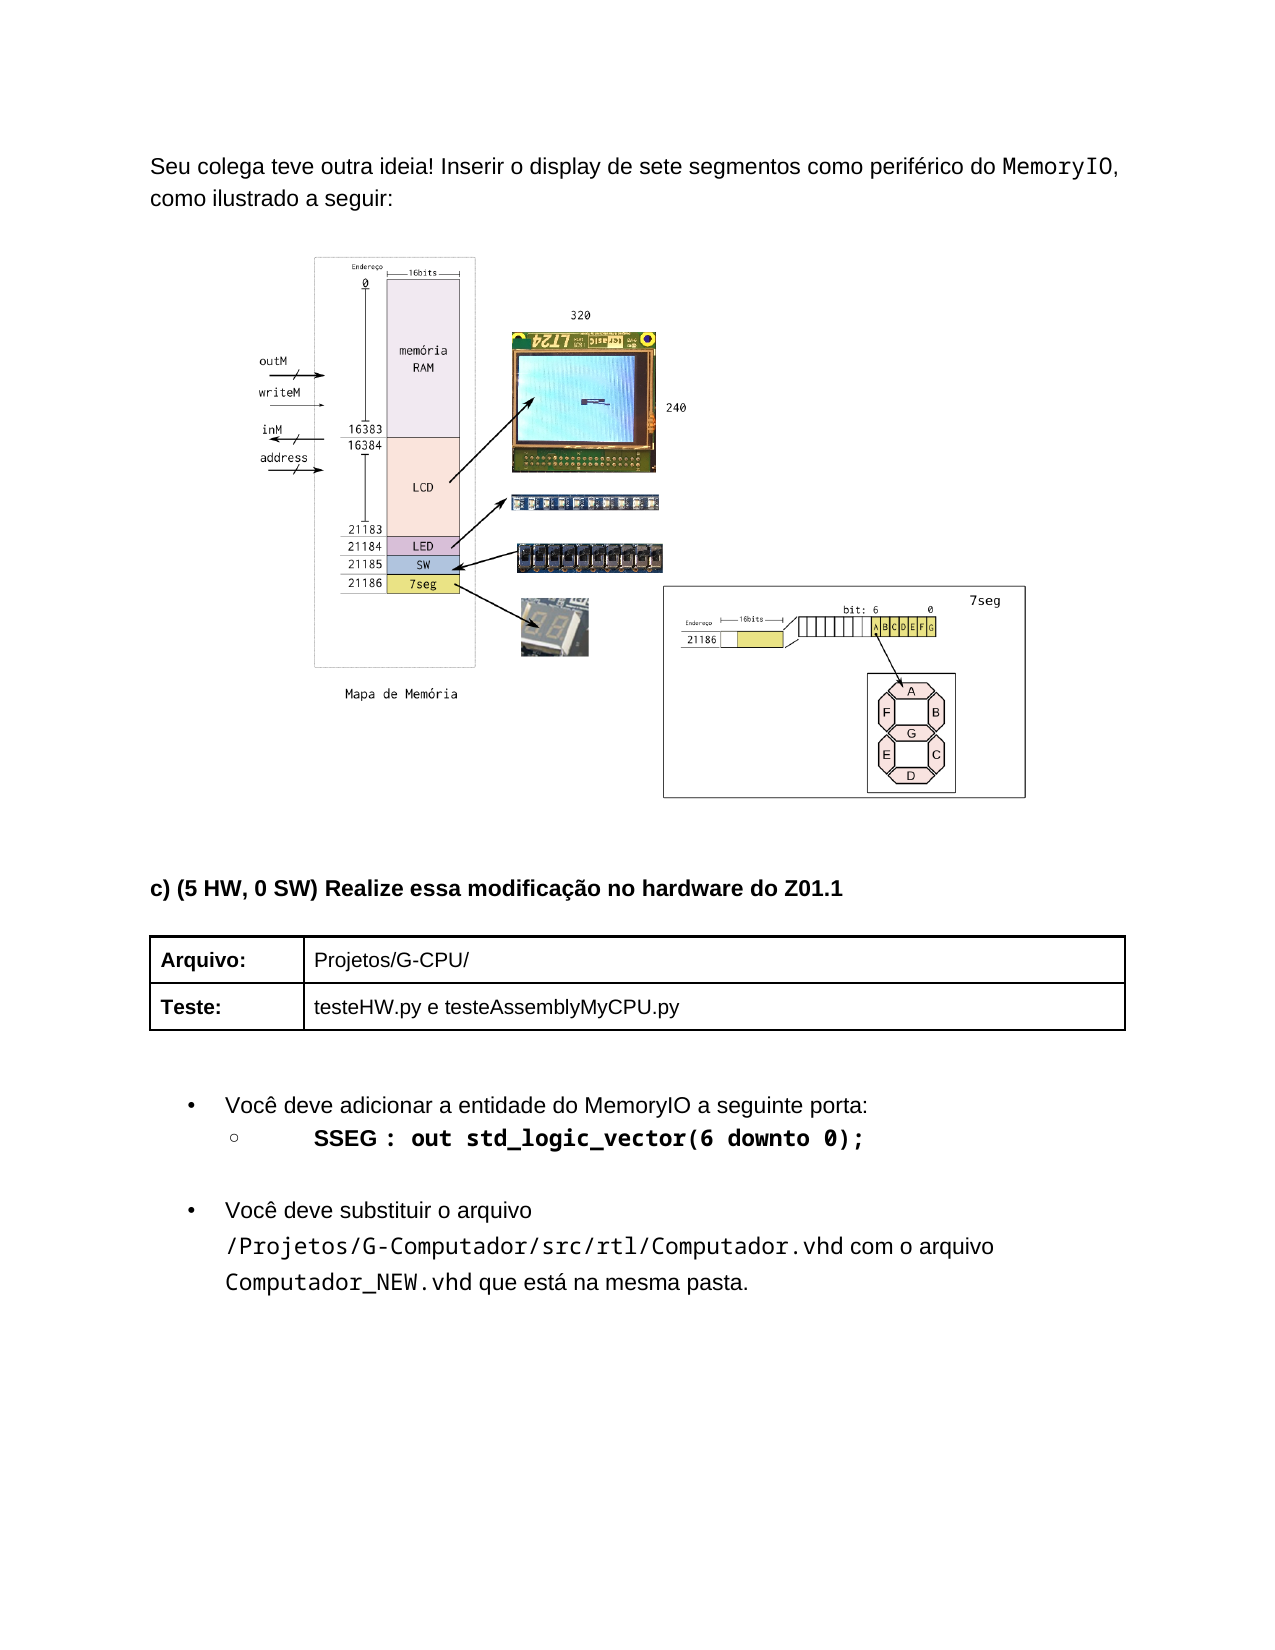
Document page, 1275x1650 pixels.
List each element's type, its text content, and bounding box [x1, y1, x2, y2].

picture [242, 245, 1033, 807]
table_header Projetos/G-CPU/ [305, 938, 1124, 982]
list Você deve substituir o arquivo /Projetos/G-Computador/src/rtl/Computador.vhd com o arquivo Computador_NEW.vhd que está na mesma pasta. [187, 1194, 1125, 1297]
table_cell Teste: [151, 984, 303, 1029]
list SSEG : out std_logic_vector(6 downto 0); [225, 1122, 1125, 1153]
text c) (5 HW, 0 SW) Realize essa modificação no hardware do Z01.1 [150, 875, 1125, 901]
text Seu colega teve outra ideia! Inserir o display de sete segmentos como periférico do MemoryIO, como ilustrado a seguir: [150, 150, 1125, 211]
table_cell testeHW.py e testeAssemblyMyCPU.py [305, 984, 1124, 1029]
list Você deve adicionar a entidade do MemoryIO a seguinte porta: [187, 1092, 1125, 1118]
table_header Arquivo: [151, 938, 303, 982]
